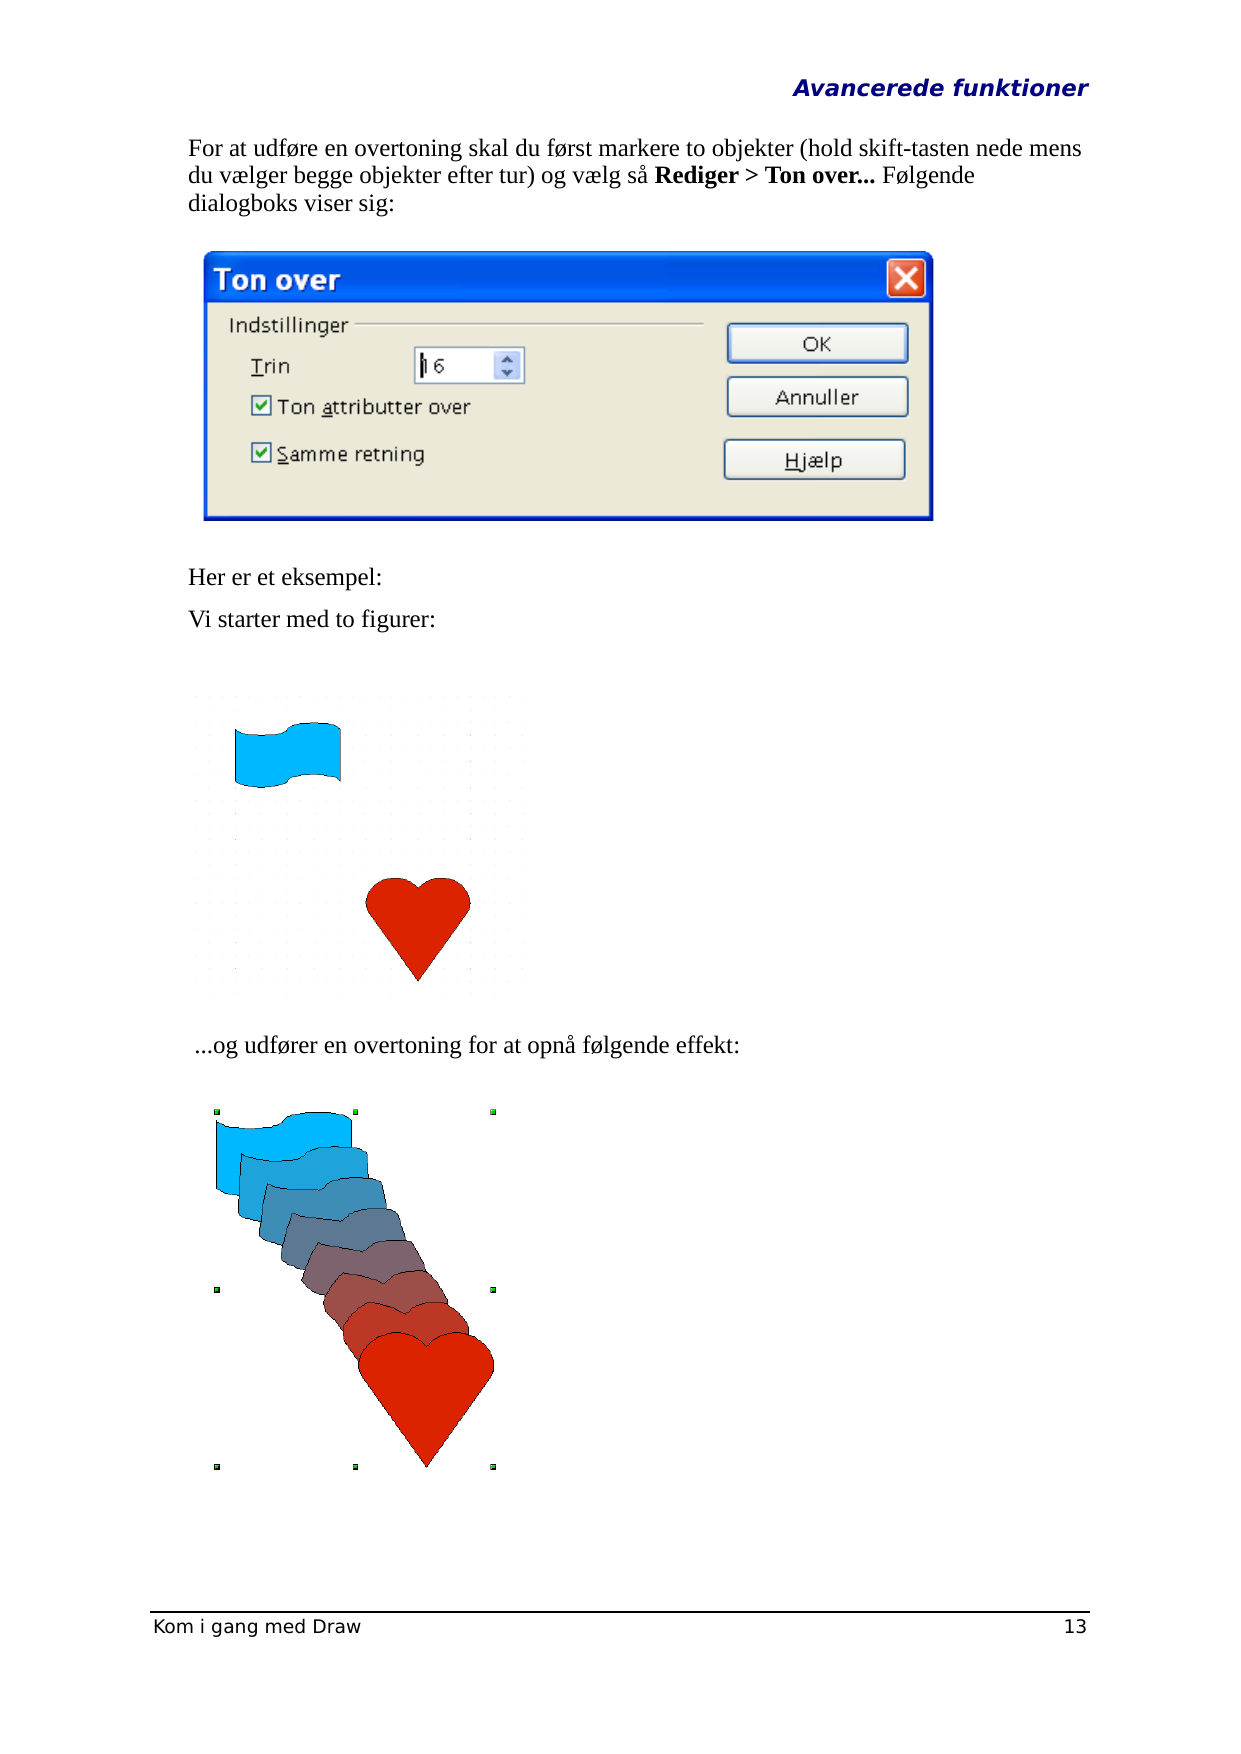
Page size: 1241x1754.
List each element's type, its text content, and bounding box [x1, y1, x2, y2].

picture [187, 1086, 529, 1482]
text For at udføre en overtoning skal du først markere to objekter (hold skift-tasten nede mens du vælger begge objekter efter tur) og vælg så Rediger > Ton over... Følgende dialogboks viser sig: [188, 134, 1090, 217]
picture [203, 251, 934, 521]
text Her er et eksempel: [188, 563, 1090, 590]
text ...og udfører en overtoning for at opnå følgende effekt: [188, 1031, 1090, 1059]
picture [187, 690, 525, 1004]
text Vi starter med to figurer: [188, 605, 1090, 633]
